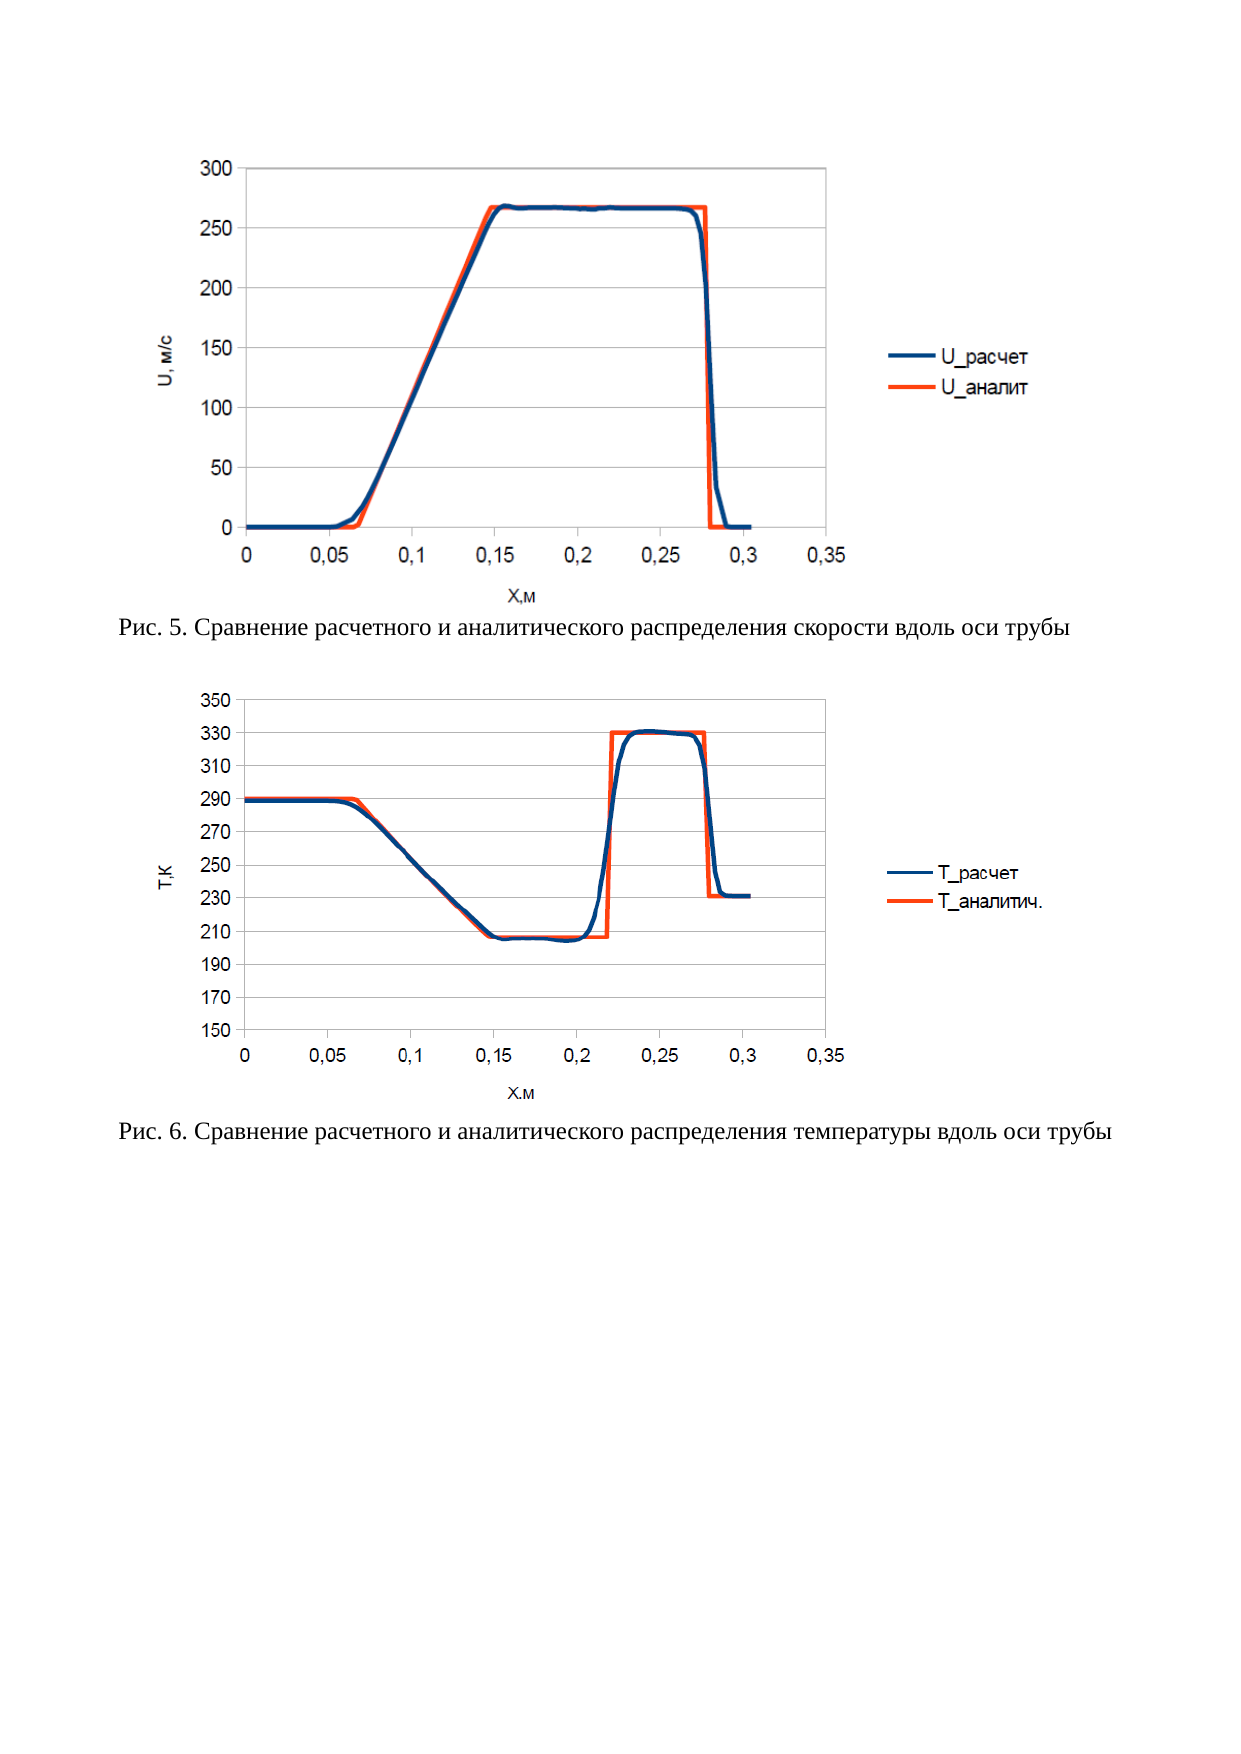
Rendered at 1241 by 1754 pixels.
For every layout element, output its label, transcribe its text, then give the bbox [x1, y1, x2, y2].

text Рис. 5. Сравнение расчетного и аналитического распределения скорости вдоль оси трубы [118, 612, 1122, 641]
text Рис. 6. Сравнение расчетного и аналитического распределения температуры вдоль оси трубы [118, 1116, 1122, 1145]
